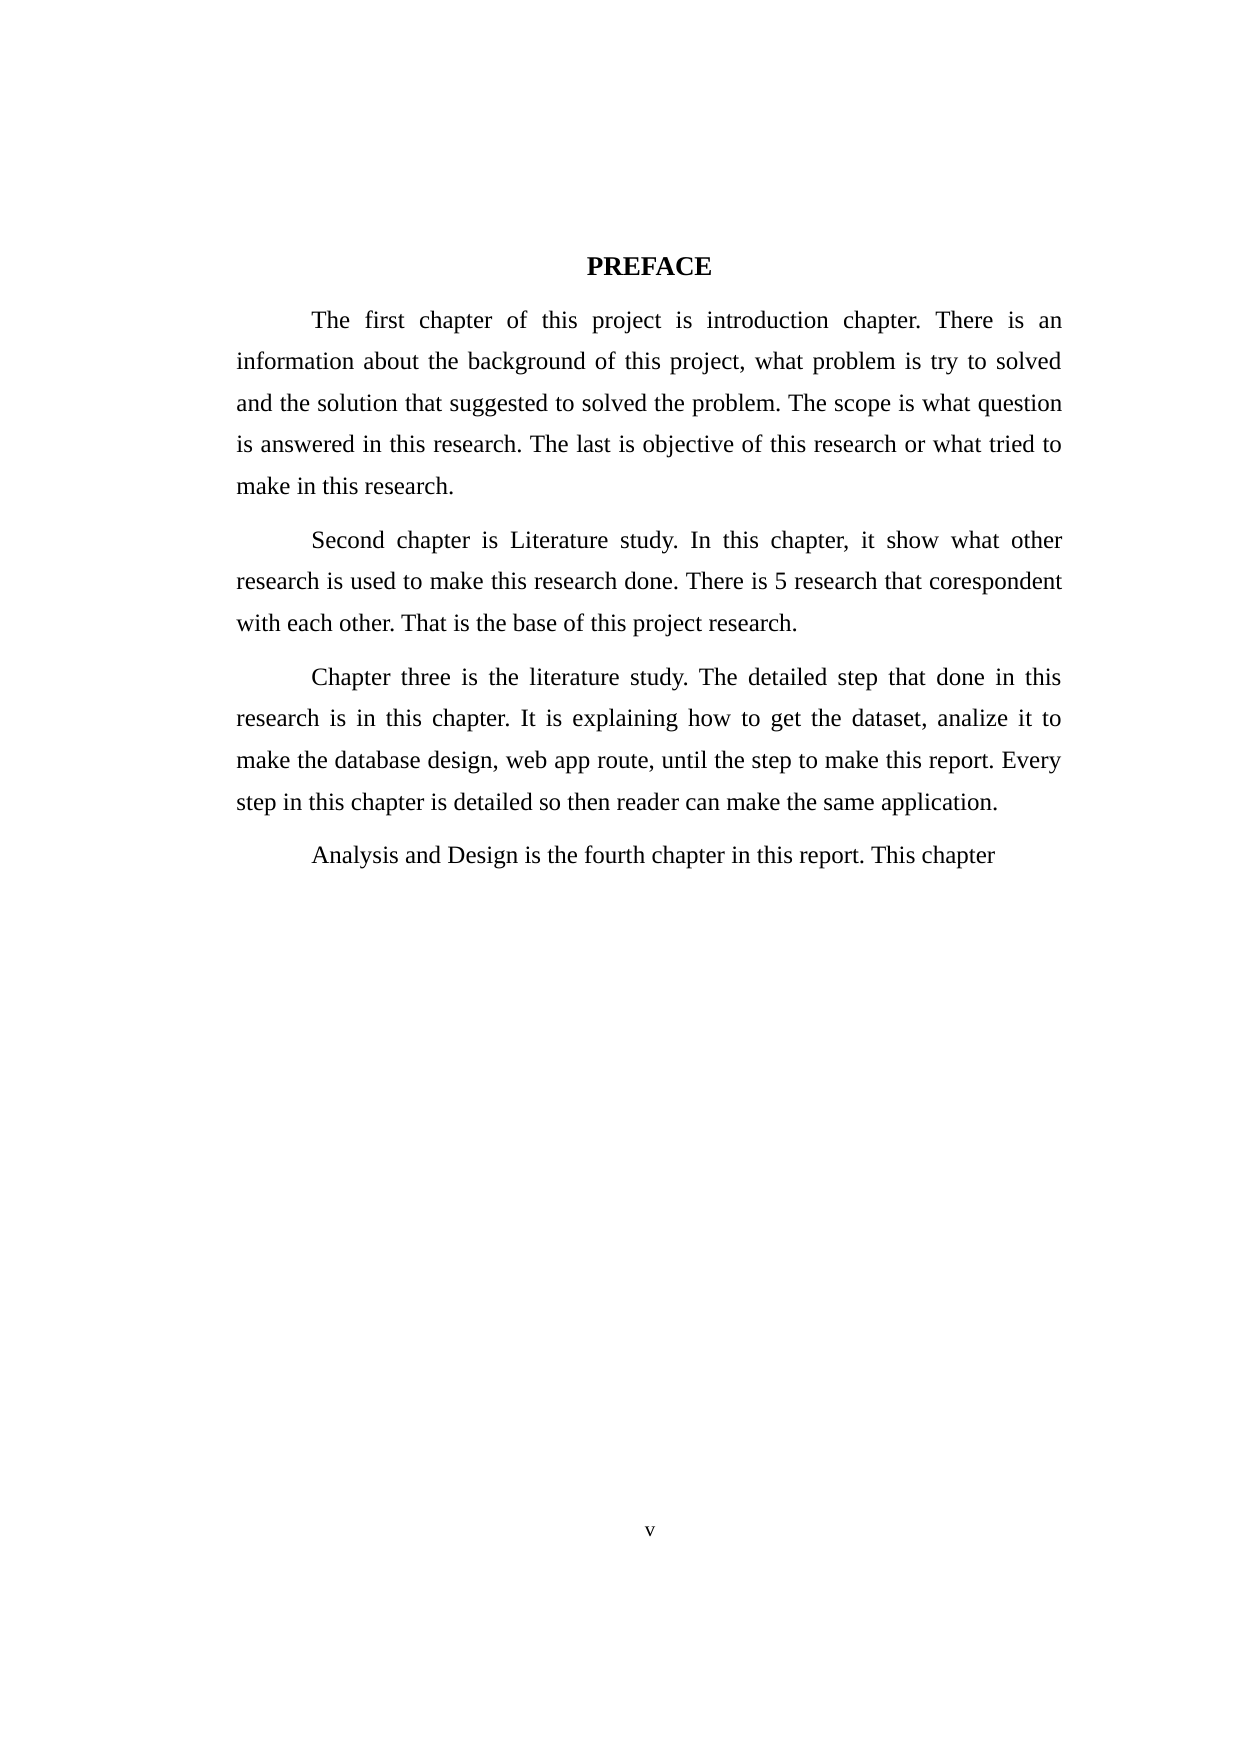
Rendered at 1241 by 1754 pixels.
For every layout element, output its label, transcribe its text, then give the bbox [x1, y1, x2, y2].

text Analysis and Design is the fourth chapter in this report. This chapter [236, 842, 1063, 869]
subtitle PREFACE [236, 251, 1063, 281]
text The first chapter of this project is introduction chapter. There is an information about the background of this project, what problem is try to solved and the solution that suggested to solved the problem. The scope is what question is answered in this research. The last is objective of this research or what tried to make in this research. [236, 306, 1063, 500]
text Second chapter is Literature study. In this chapter, it show what other research is used to make this research done. There is 5 research that corespondent with each other. That is the base of this project research. [236, 526, 1063, 637]
text Chapter three is the literature study. The detailed step that done in this research is in this chapter. It is explaining how to get the dataset, analize it to make the database design, web app route, until the step to make this report. Every step in this chapter is detailed so then reader can make the same application. [236, 663, 1063, 815]
